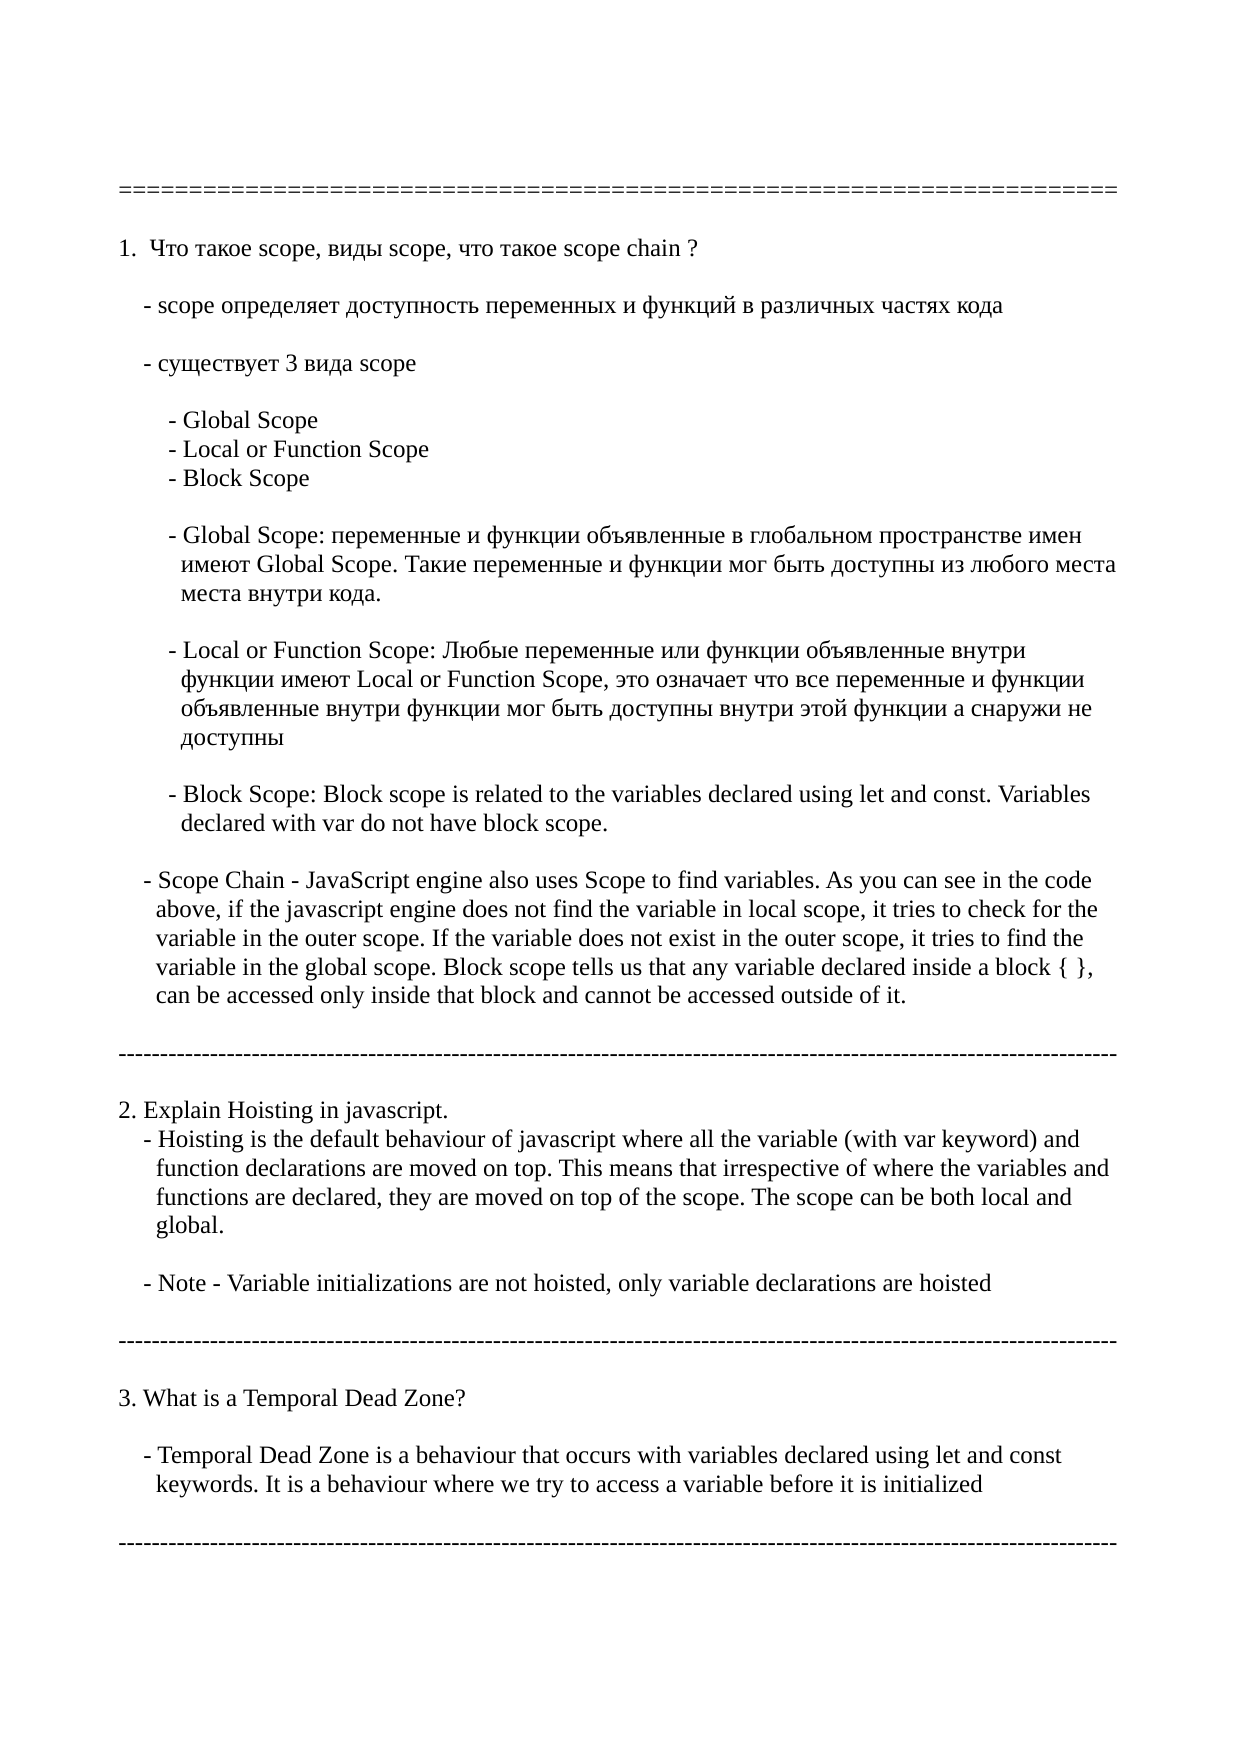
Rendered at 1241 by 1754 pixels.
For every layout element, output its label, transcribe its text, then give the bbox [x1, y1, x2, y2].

text - Global Scope - Local or Function Scope - Block Scope - Global Scope: переменные и функции объявленные в глобальном пространстве имен имеют Global Scope. Такие переменные и функции мог быть доступны из любого места места внутри кода. - Local or Function Scope: Любые переменные или функции объявленные внутри функции имеют Local or Function Scope, это означает что все переменные и функции объявленные внутри функции мог быть доступны внутри этой функции а снаружи не доступны - Block Scope: Block scope is related to the variables declared using let and const. Variables declared with var do not have block scope. - Scope Chain - JavaScript engine also uses Scope to find variables. As you can see in the code above, if the javascript engine does not find the variable in local scope, it tries to check for the variable in the outer scope. If the variable does not exist in the outer scope, it tries to find the variable in the global scope. Block scope tells us that any variable declared inside a block { }, can be accessed only inside that block and cannot be accessed outside of it. ------------------------------------------------------------------------------------------------------------------------ 2. Explain Hoisting in javascript. - Hoisting is the default behaviour of javascript where all the variable (with var keyword) and function declarations are moved on top. This means that irrespective of where the variables and functions are declared, they are moved on top of the scope. The scope can be both local and global. - Note - Variable initializations are not hoisted, only variable declarations are hoisted ------------------------------------------------------------------------------------------------------------------------ 3. What is a Temporal Dead Zone? - Temporal Dead Zone is a behaviour that occurs with variables declared using let and const keywords. It is a behaviour where we try to access a variable before it is initialized [118, 406, 1122, 1613]
text 1. Что такое scope, виды scope, что такое scope chain ? [118, 233, 1122, 262]
text - scope определяет доступность переменных и функций в различных частях кода - существует 3 вида scope [118, 291, 1122, 406]
text ======================================================================= [118, 118, 1122, 204]
